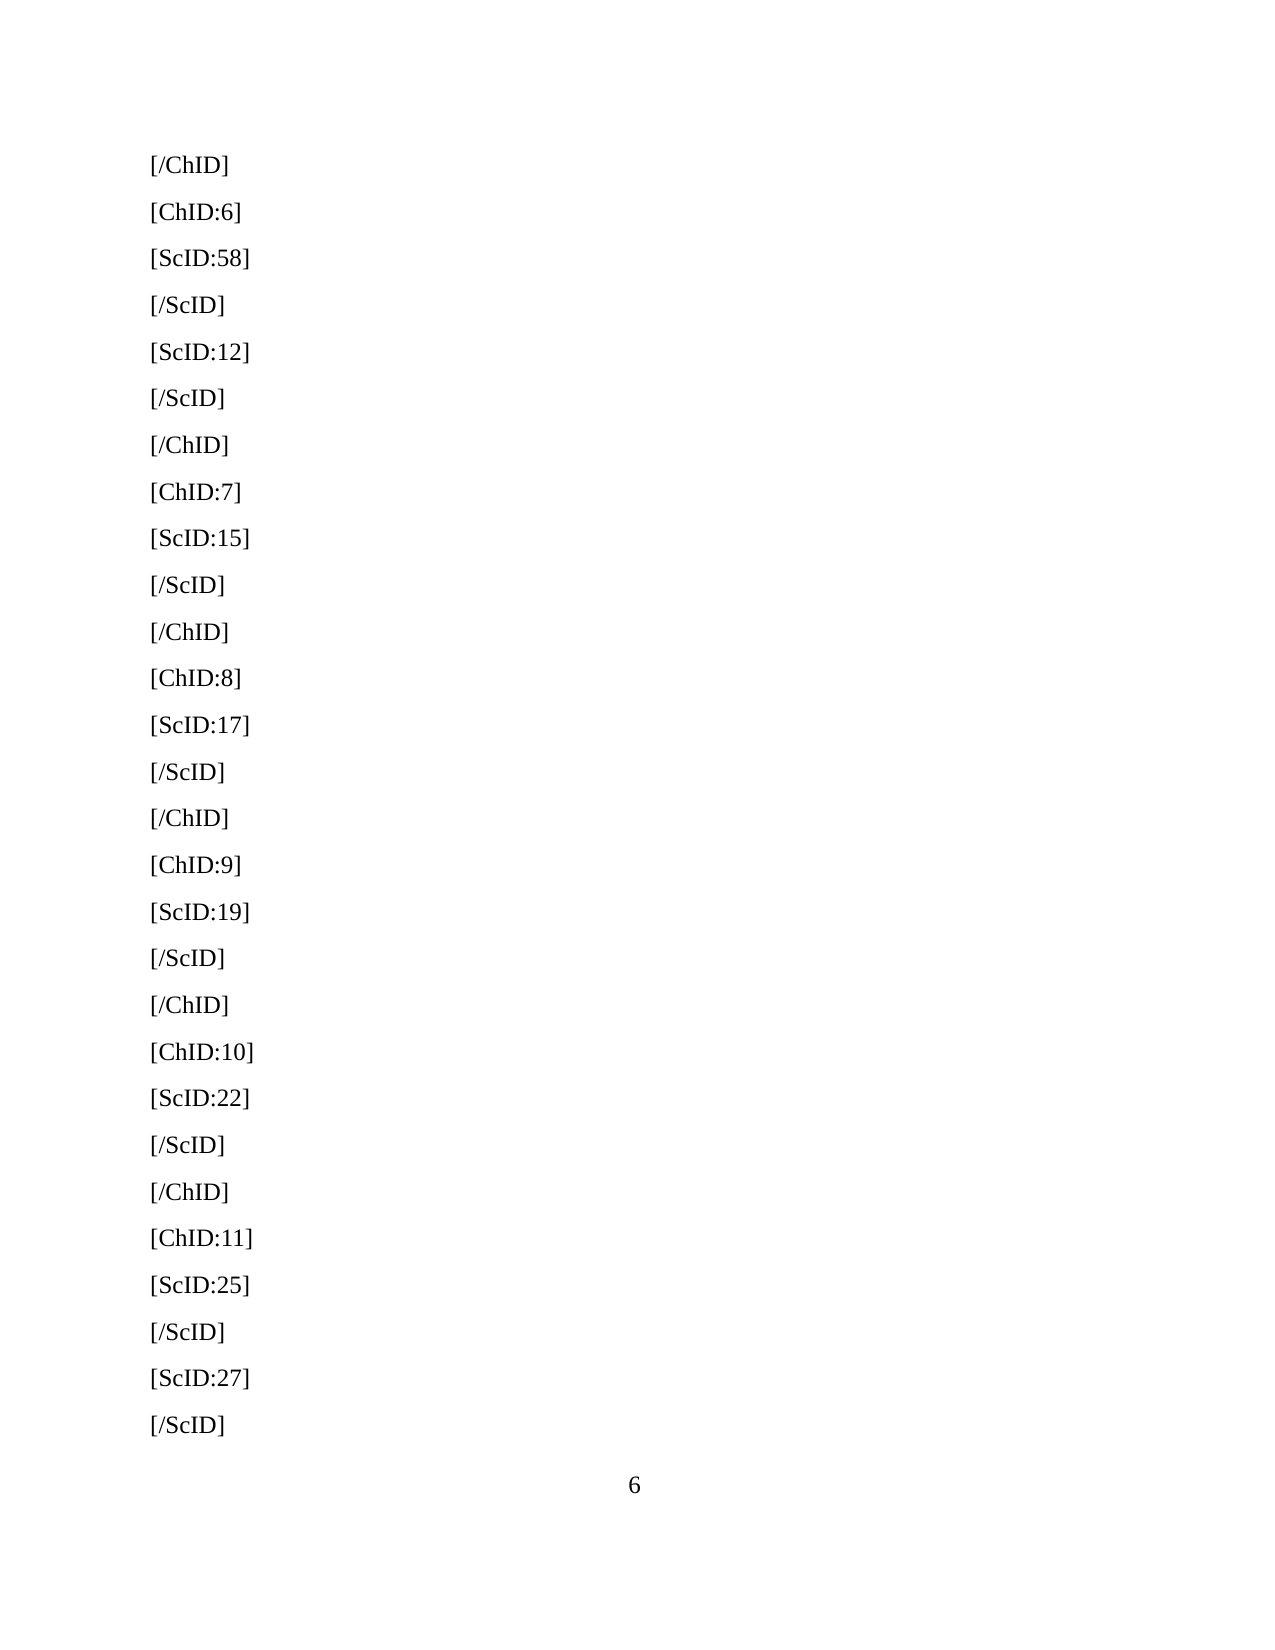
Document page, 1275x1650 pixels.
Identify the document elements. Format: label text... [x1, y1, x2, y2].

text [/ChID] [150, 150, 1125, 179]
text [ScID:19] [150, 897, 1125, 925]
text [ScID:12] [150, 337, 1125, 365]
text [/ScID] [150, 570, 1125, 599]
text [/ChID] [150, 990, 1125, 1019]
text [/ScID] [150, 1410, 1125, 1439]
text [/ChID] [150, 1177, 1125, 1205]
text [ScID:58] [150, 243, 1125, 272]
text [/ScID] [150, 943, 1125, 972]
text [ChID:10] [150, 1037, 1125, 1065]
text [ScID:22] [150, 1083, 1125, 1112]
text [ScID:15] [150, 523, 1125, 552]
text [/ChID] [150, 803, 1125, 832]
text [/ChID] [150, 617, 1125, 645]
text [ScID:17] [150, 710, 1125, 739]
text [/ScID] [150, 290, 1125, 319]
text [/ScID] [150, 757, 1125, 785]
text [ChID:6] [150, 197, 1125, 225]
text [/ScID] [150, 1317, 1125, 1345]
text [/ScID] [150, 1130, 1125, 1159]
text [ChID:9] [150, 850, 1125, 879]
text [ScID:25] [150, 1270, 1125, 1299]
text [/ChID] [150, 430, 1125, 459]
text [ChID:7] [150, 477, 1125, 505]
text [/ScID] [150, 383, 1125, 412]
text [ScID:27] [150, 1363, 1125, 1392]
text [ChID:11] [150, 1223, 1125, 1252]
text [ChID:8] [150, 663, 1125, 692]
